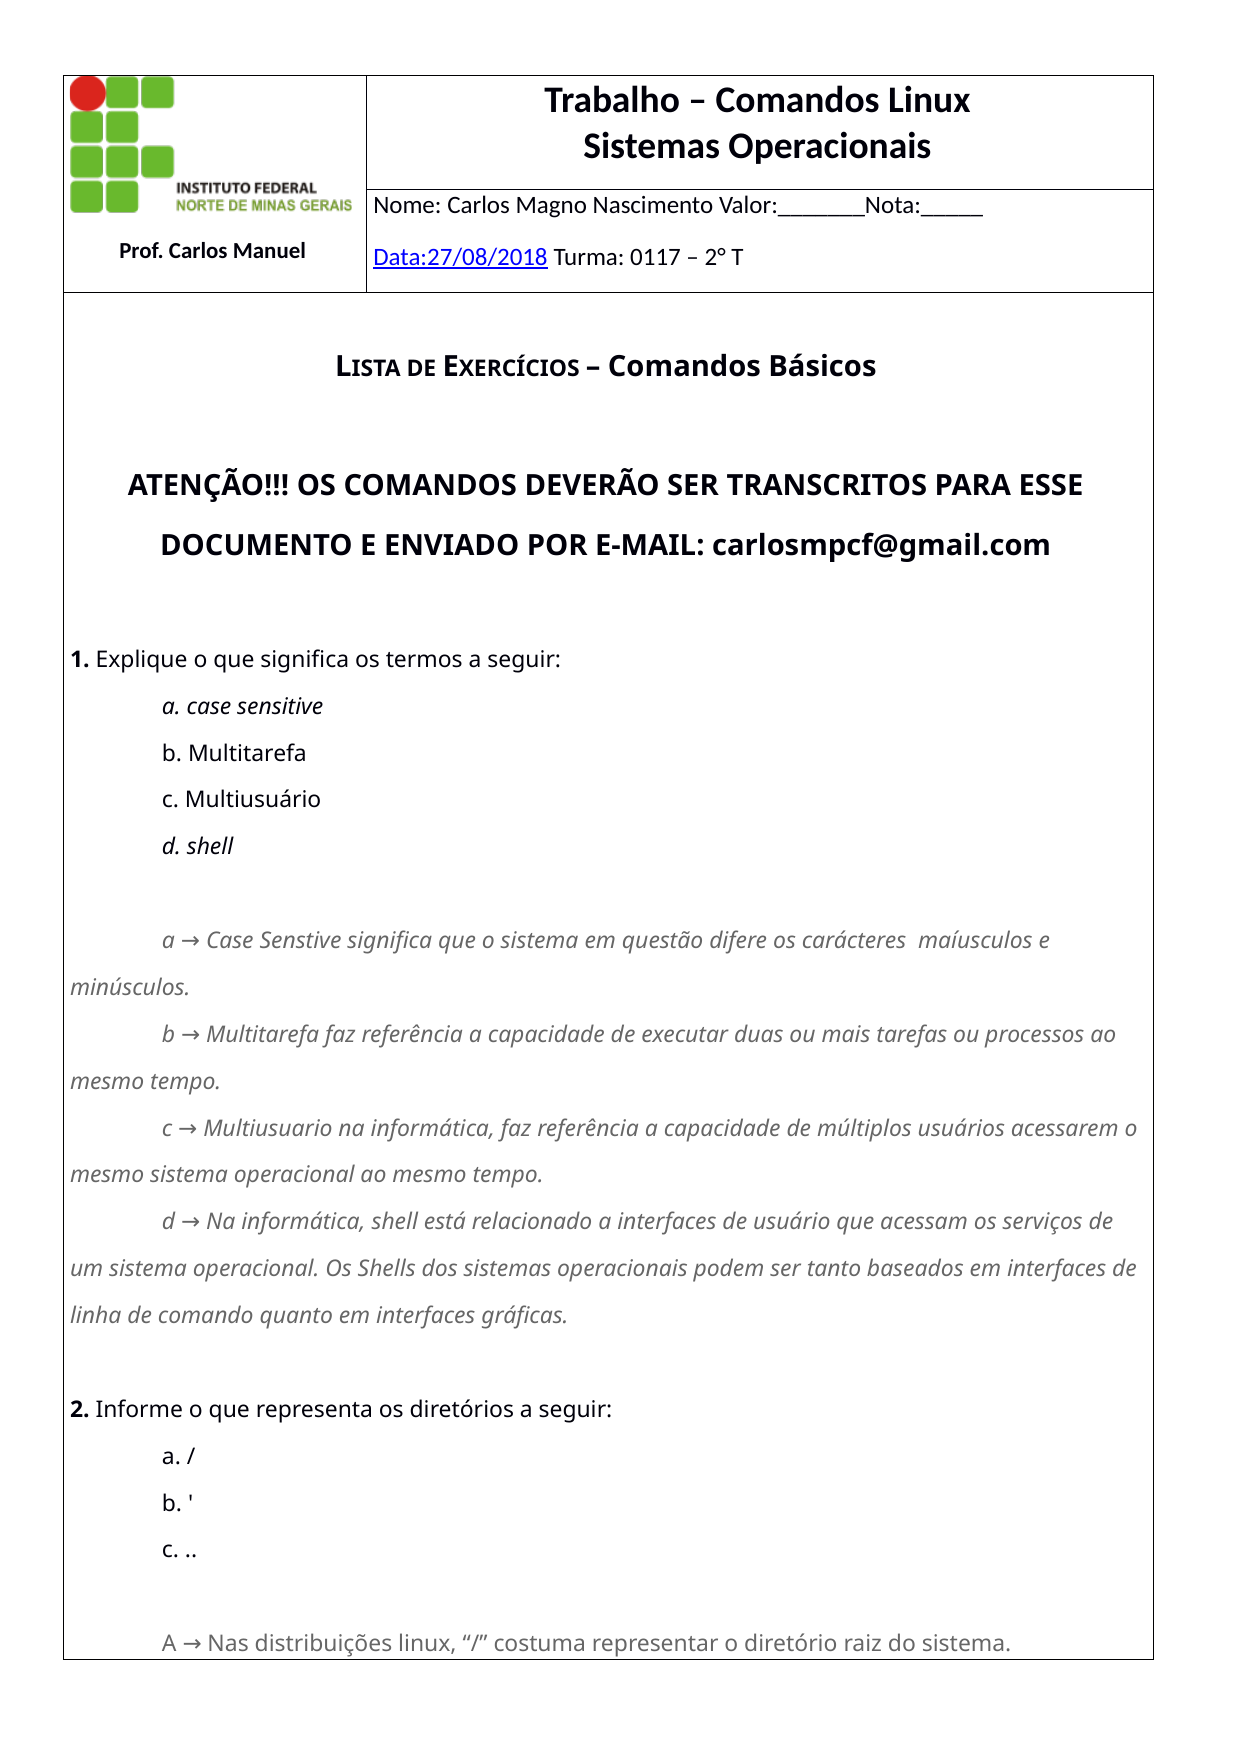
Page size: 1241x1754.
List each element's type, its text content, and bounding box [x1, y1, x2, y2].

table_cell LISTA DE EXERCÍCIOS – Comandos Básicos ATENÇÃO!!! OS COMANDOS DEVERÃO SER TRANSCRITOS PARA ESSE DOCUMENTO E ENVIADO POR E-MAIL: carlosmpcf@gmail.com 1. Explique o que significa os termos a seguir: a. case sensitive b. Multitarefa c. Multiusuário d. shell a → Case Senstive significa que o sistema em questão difere os carácteres maíusculos e minúsculos. b → Multitarefa faz referência a capacidade de executar duas ou mais tarefas ou processos ao mesmo tempo. c → Multiusuario na informática, faz referência a capacidade de múltiplos usuários acessarem o mesmo sistema operacional ao mesmo tempo. d → Na informática, shell está relacionado a interfaces de usuário que acessam os serviços de um sistema operacional. Os Shells dos sistemas operacionais podem ser tanto baseados em interfaces de linha de comando quanto em interfaces gráficas. 2. Informe o que representa os diretórios a seguir: a. / b. ' c. .. A → Nas distribuições linux, “/” costuma representar o diretório raiz do sistema. [64, 293, 1153, 1658]
table_cell Nome: Carlos Magno Nascimento Valor:_______Nota:_____ Data:27/08/2018 Turma: 0117 – 2° T [367, 190, 1153, 292]
table_header Trabalho – Comandos Linux Sistemas Operacionais [367, 76, 1153, 188]
picture [69, 76, 352, 216]
table_header Prof. Carlos Manuel [64, 76, 366, 292]
